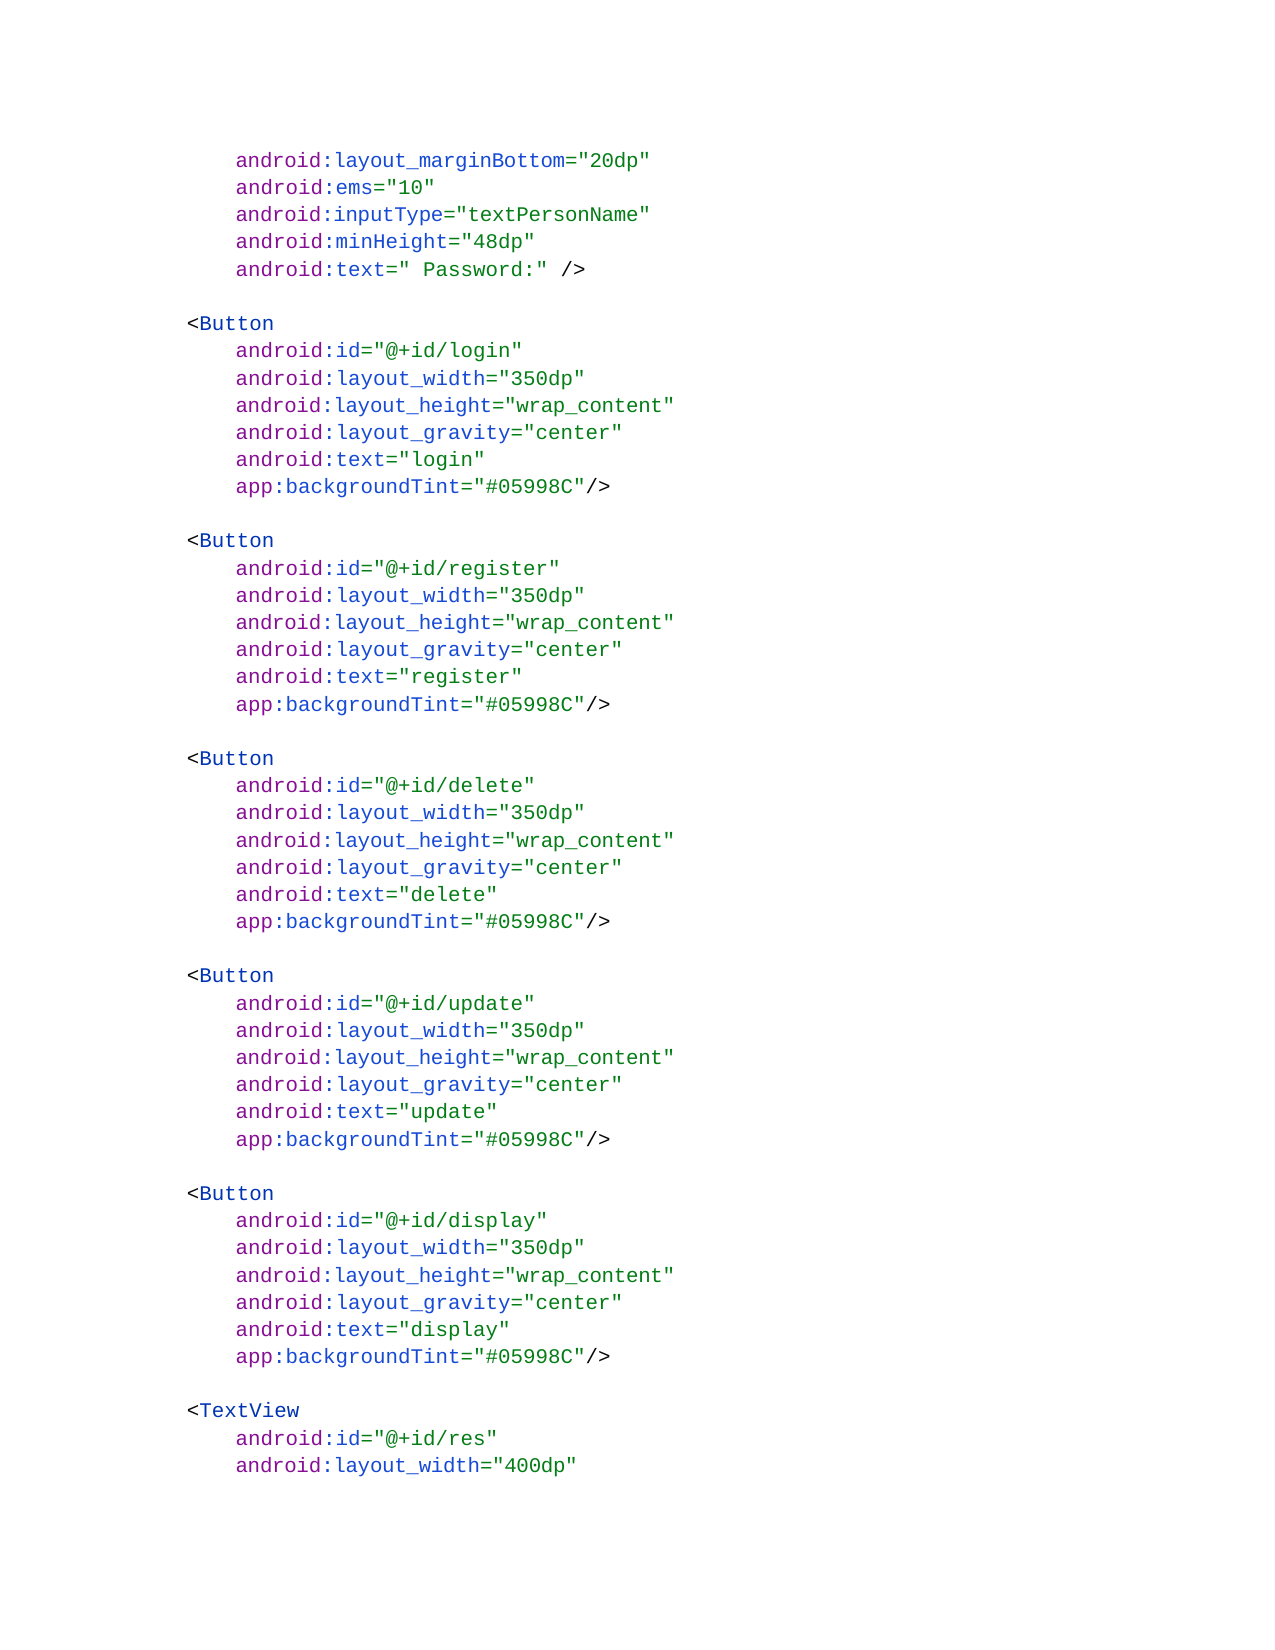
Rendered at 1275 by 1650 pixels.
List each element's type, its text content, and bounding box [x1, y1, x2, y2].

text <Button [187, 1183, 1129, 1207]
text <Button [187, 966, 1129, 989]
text <Button [187, 313, 1129, 337]
text <Button [187, 531, 1129, 554]
text android:id="@+id/update" android:layout_width="350dp" android:layout_height="wrap_content" android:layout_gravity="center" android:text="update" app:backgroundTint="#05998C"/> [235, 993, 676, 1152]
text android:id="@+id/login" android:layout_width="350dp" android:layout_height="wrap_content" android:layout_gravity="center" android:text="login" app:backgroundTint="#05998C"/> [235, 340, 676, 500]
text <TextView [187, 1401, 1129, 1424]
text android:id="@+id/display" android:layout_width="350dp" android:layout_height="wrap_content" android:layout_gravity="center" android:text="display" app:backgroundTint="#05998C"/> [235, 1210, 676, 1370]
text android:id="@+id/register" android:layout_width="350dp" android:layout_height="wrap_content" android:layout_gravity="center" android:text="register" app:backgroundTint="#05998C"/> [235, 558, 676, 717]
text android:layout_marginBottom="20dp" android:ems="10" android:inputType="textPersonName" android:minHeight="48dp" android:text=" Password:" /> [235, 150, 652, 282]
text android:id="@+id/res" android:layout_width="400dp" [235, 1428, 579, 1478]
text <Button [187, 748, 1129, 772]
text android:id="@+id/delete" android:layout_width="350dp" android:layout_height="wrap_content" android:layout_gravity="center" android:text="delete" app:backgroundTint="#05998C"/> [235, 775, 676, 935]
